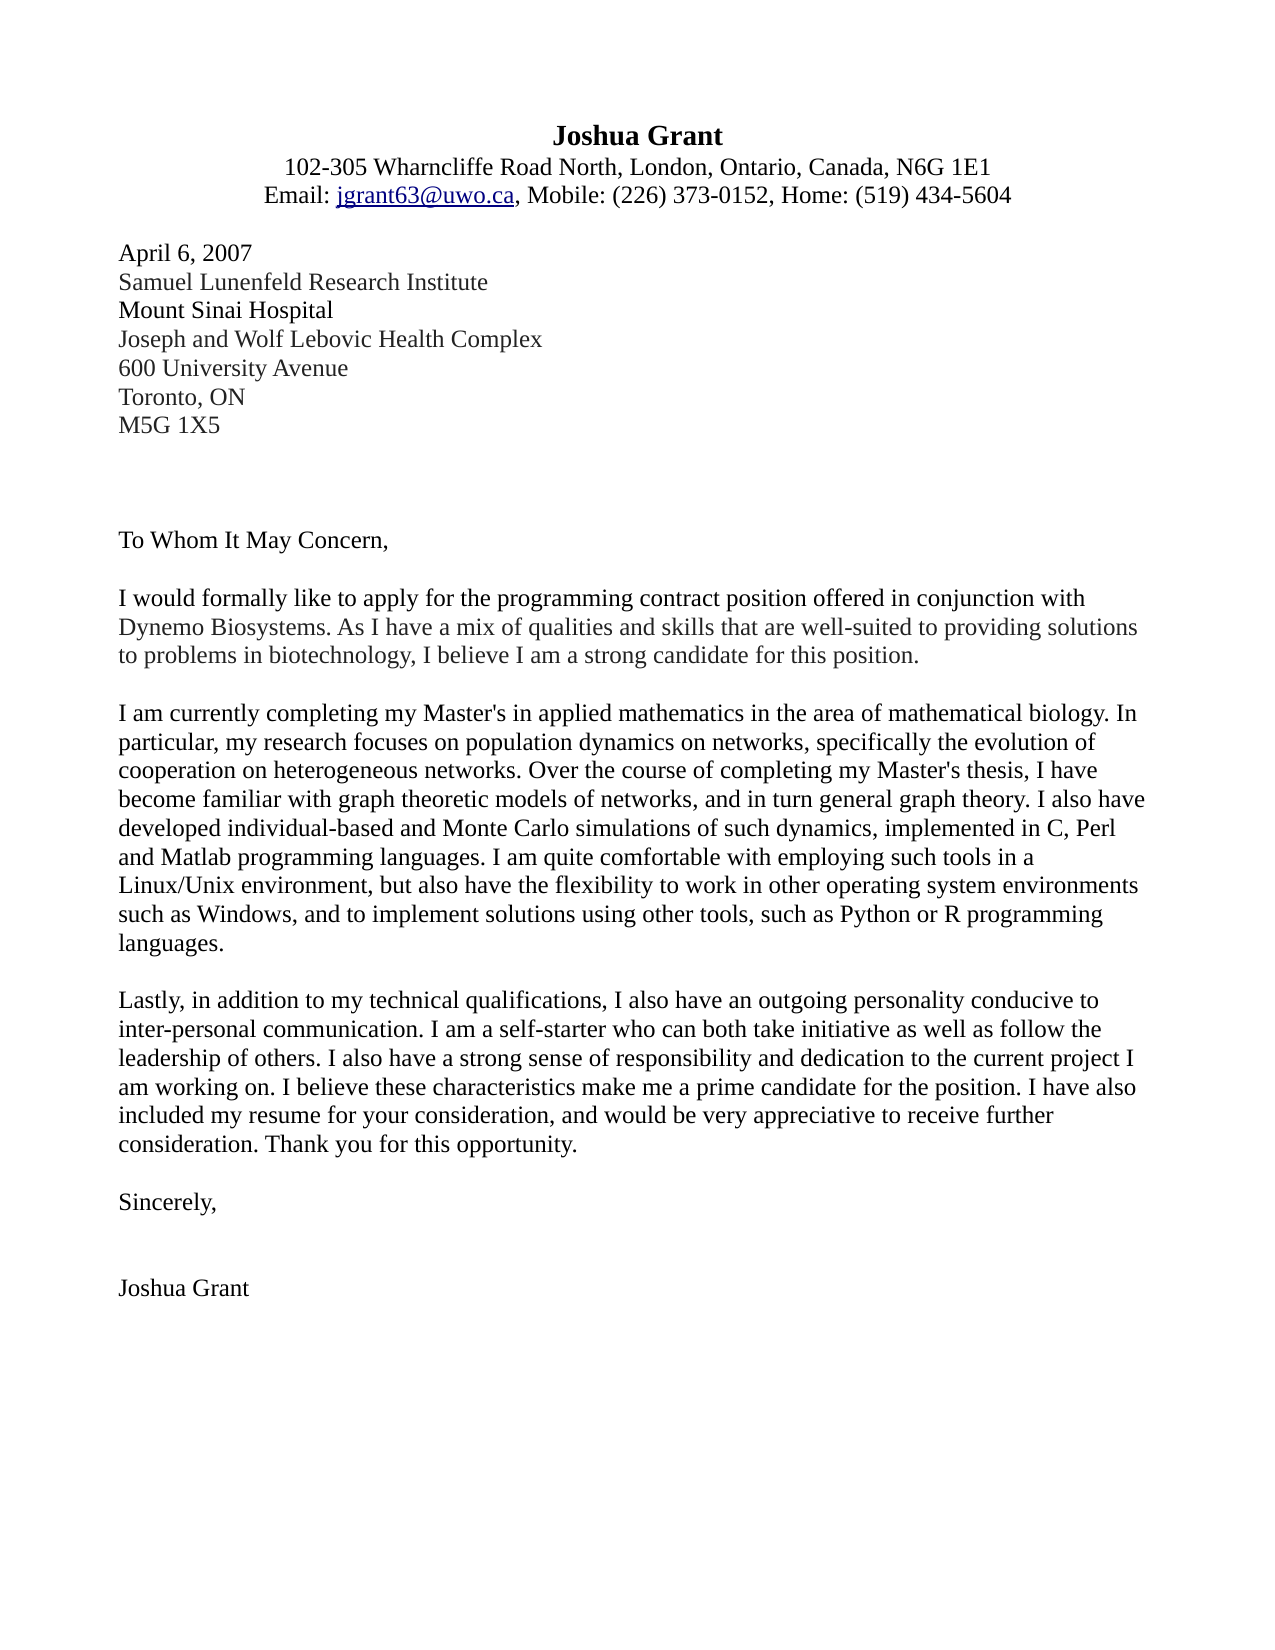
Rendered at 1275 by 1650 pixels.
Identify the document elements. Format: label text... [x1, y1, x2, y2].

text Lastly, in addition to my technical qualifications, I also have an outgoing personality conducive to inter-personal communication. I am a self-starter who can both take initiative as well as follow the leadership of others. I also have a strong sense of responsibility and dedication to the current project I am working on. I believe these characteristics make me a prime candidate for the position. I have also included my resume for your consideration, and would be very appreciative to receive further consideration. Thank you for this opportunity. [118, 985, 1157, 1158]
text Mount Sinai Hospital [118, 295, 1157, 324]
text April 6, 2007 [118, 238, 1157, 267]
text To Whom It May Concern, [118, 525, 1157, 554]
text Sincerely, [118, 1187, 1157, 1215]
text Email: jgrant63@uwo.ca, Mobile: (226) 373-0152, Home: (519) 434-5604 [118, 180, 1157, 209]
text 102-305 Wharncliffe Road North, London, Ontario, Canada, N6G 1E1 [118, 152, 1157, 180]
text Joseph and Wolf Lebovic Health Complex 600 University Avenue Toronto, ON [118, 324, 1157, 410]
text I am currently completing my Master's in applied mathematics in the area of mathematical biology. In particular, my research focuses on population dynamics on networks, specifically the evolution of cooperation on heterogeneous networks. Over the course of completing my Master's thesis, I have become familiar with graph theoretic models of networks, and in turn general graph theory. I also have developed individual-based and Monte Carlo simulations of such dynamics, implemented in C, Perl and Matlab programming languages. I am quite comfortable with employing such tools in a Linux/Unix environment, but also have the flexibility to work in other operating system environments such as Windows, and to implement solutions using other tools, such as Python or R programming languages. [118, 698, 1157, 957]
text Samuel Lunenfeld Research Institute [118, 267, 1157, 295]
text M5G 1X5 [118, 410, 1157, 439]
text Joshua Grant [118, 1273, 1157, 1302]
text Joshua Grant [118, 118, 1157, 152]
text I would formally like to apply for the programming contract position offered in conjunction with Dynemo Biosystems. As I have a mix of qualities and skills that are well-suited to providing solutions to problems in biotechnology, I believe I am a strong candidate for this position. [118, 583, 1157, 669]
